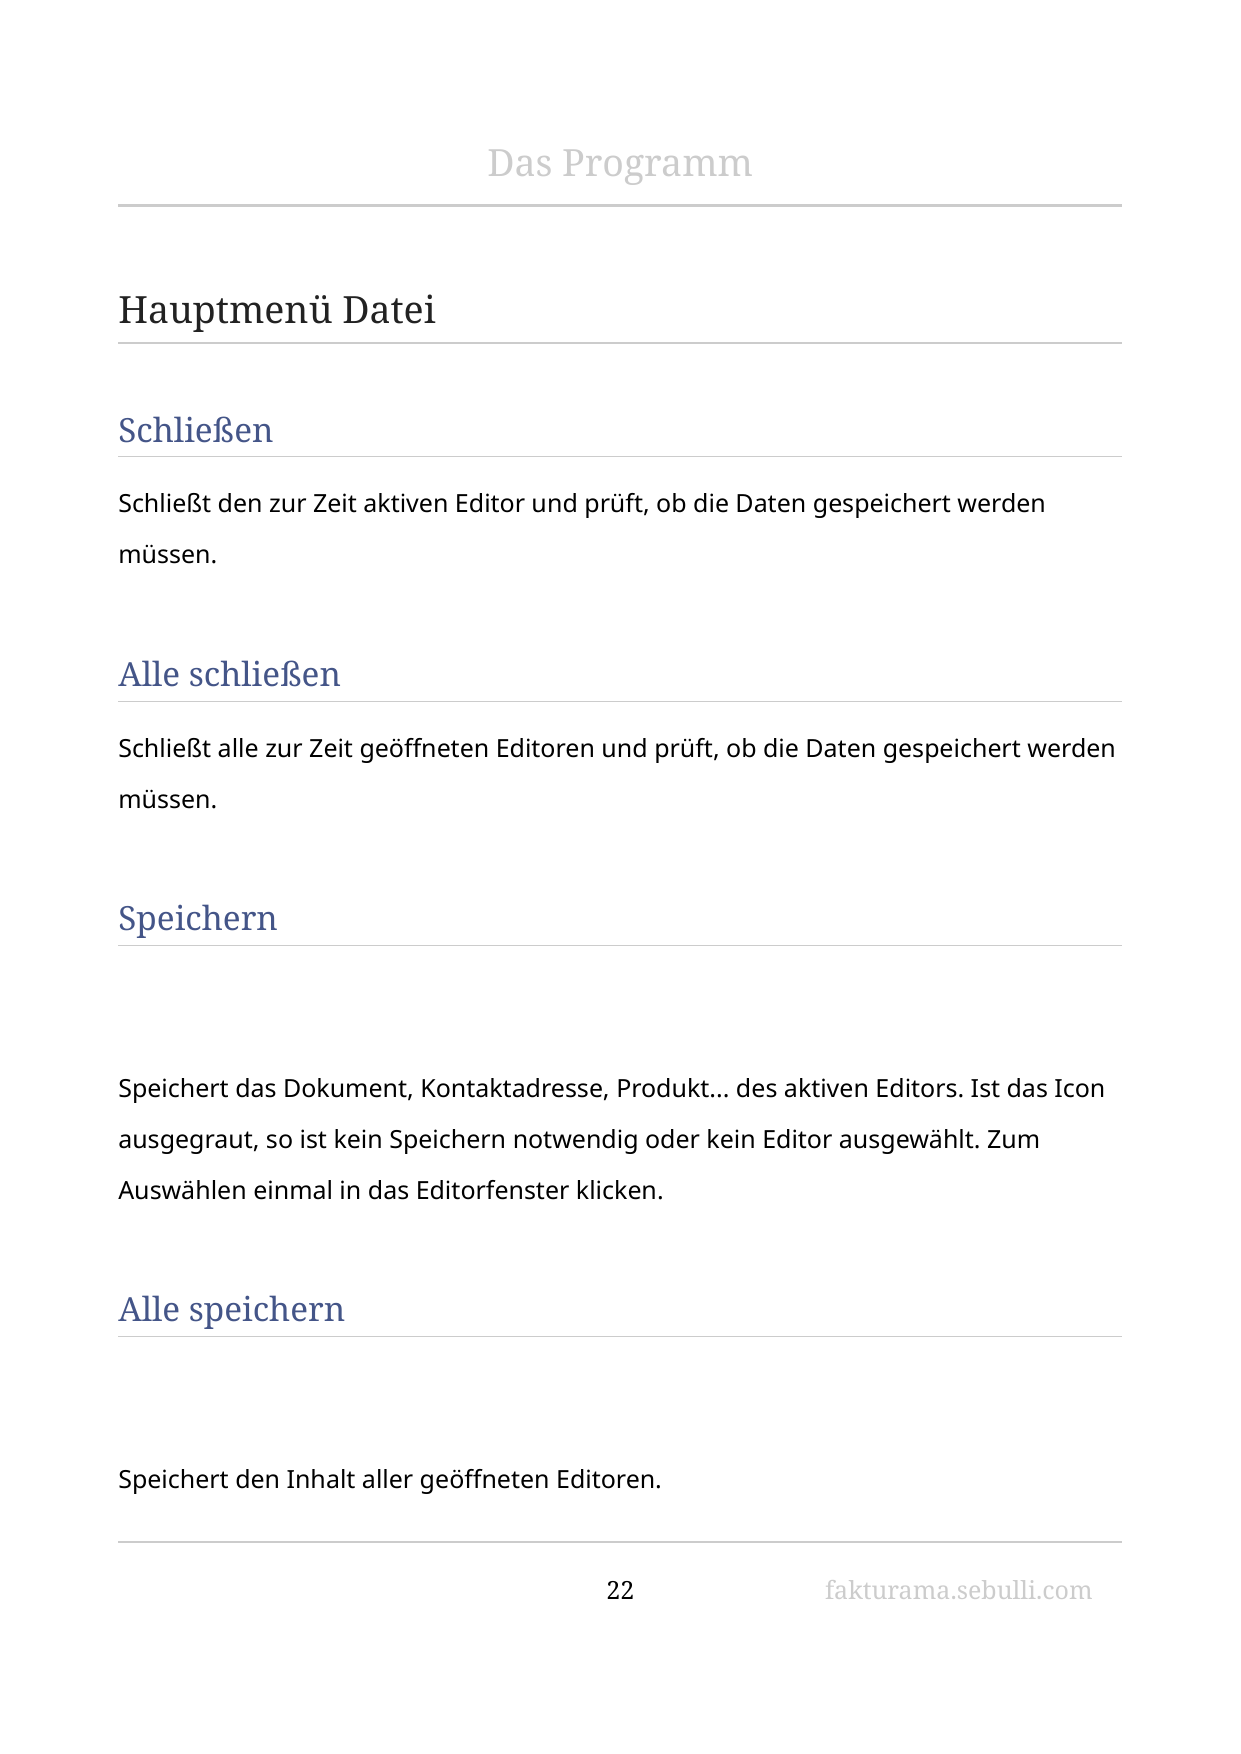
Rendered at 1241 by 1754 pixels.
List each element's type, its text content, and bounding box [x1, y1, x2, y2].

text Speichert den Inhalt aller geöffneten Editoren. [118, 1462, 1122, 1496]
text Schließt alle zur Zeit geöffneten Editoren und prüft, ob die Daten gespeichert werden müssen. [118, 730, 1122, 816]
subtitle Hauptmenü Datei [118, 283, 1122, 342]
subtitle Alle schließen [118, 651, 1122, 701]
subtitle Alle speichern [118, 1286, 1122, 1336]
subtitle Schließen [118, 406, 1122, 456]
text Schließt den zur Zeit aktiven Editor und prüft, ob die Daten gespeichert werden müssen. [118, 486, 1122, 571]
subtitle Speichern [118, 895, 1122, 945]
text Speichert das Dokument, Kontaktadresse, Produkt... des aktiven Editors. Ist das Icon ausgegraut, so ist kein Speichern notwendig oder kein Editor ausgewählt. Zum Auswählen einmal in das Editorfenster klicken. [118, 1071, 1122, 1207]
